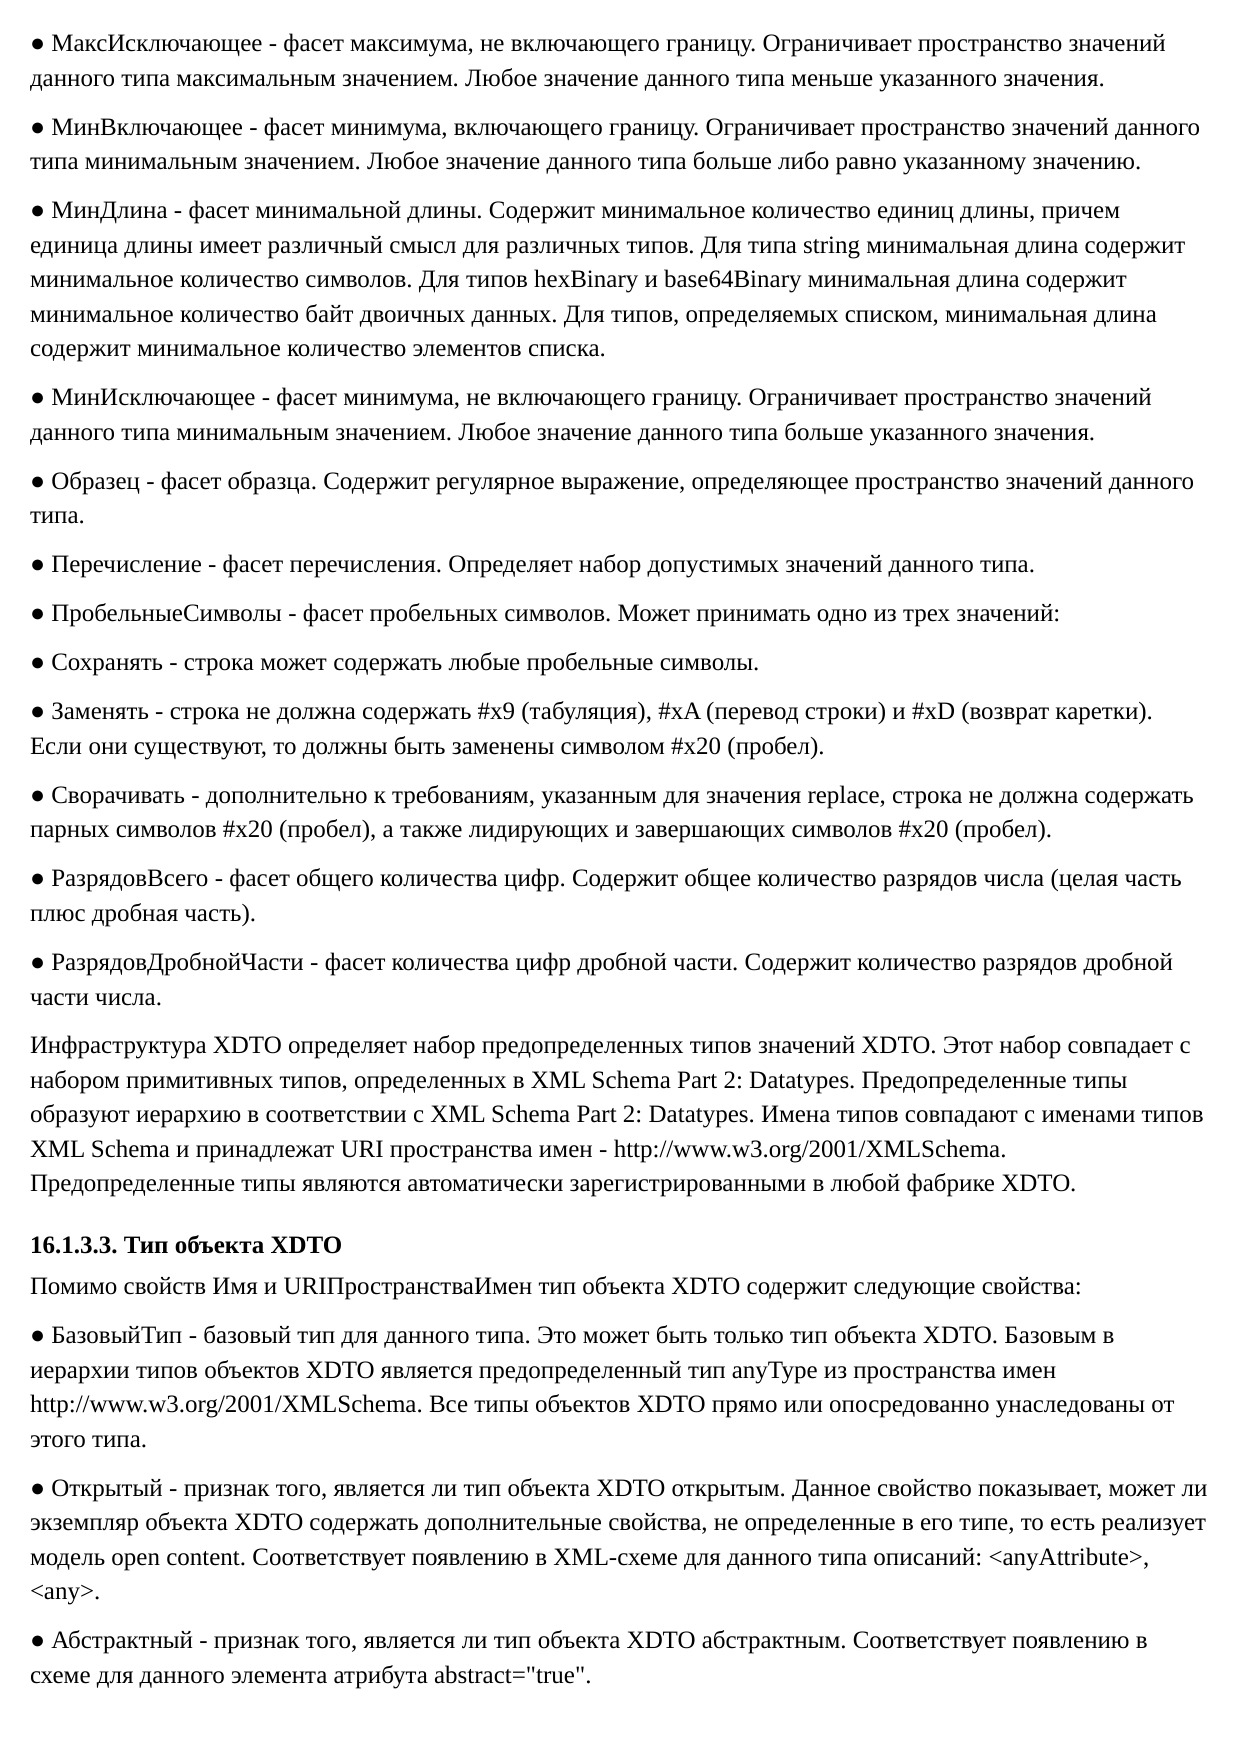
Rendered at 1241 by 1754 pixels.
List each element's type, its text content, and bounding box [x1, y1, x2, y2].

text ● Образец ‑ фасет образца. Содержит регулярное выражение, определяющее пространство значений данного типа. [30, 466, 1211, 529]
text ● Перечисление ‑ фасет перечисления. Определяет набор допустимых значений данного типа. [30, 549, 1211, 578]
text ● ПробельныеСимволы ‑ фасет пробельных символов. Может принимать одно из трех значений: [30, 598, 1211, 627]
text Помимо свойств Имя и URIПространстваИмен тип объекта XDTO содержит следующие свойства: [30, 1271, 1211, 1300]
text ● Абстрактный ‑ признак того, является ли тип объекта XDTO абстрактным. Соответствует появлению в схеме для данного элемента атрибута abstract="true". [30, 1625, 1211, 1689]
text ● РазрядовДробнойЧасти ‑ фасет количества цифр дробной части. Содержит количество разрядов дробной части числа. [30, 947, 1211, 1010]
text ● МаксИсключающее ‑ фасет максимума, не включающего границу. Ограничивает пространство значений данного типа максимальным значением. Любое значение данного типа меньше указанного значения. [30, 28, 1211, 91]
text ● МинДлина ‑ фасет минимальной длины. Содержит минимальное количество единиц длины, причем единица длины имеет различный смысл для различных типов. Для типа string минимальная длина содержит минимальное количество символов. Для типов hexBinary и base64Binary минимальная длина содержит минимальное количество байт двоичных данных. Для типов, определяемых списком, минимальная длина содержит минимальное количество элементов списка. [30, 195, 1211, 362]
text ● Заменять ‑ строка не должна содержать #x9 (табуляция), #xA (перевод строки) и #xD (возврат каретки). Если они существуют, то должны быть заменены символом #x20 (пробел). [30, 696, 1211, 760]
text ● Открытый ‑ признак того, является ли тип объекта XDTO открытым. Данное свойство показывает, может ли экземпляр объекта XDTO содержать дополнительные свойства, не определенные в его типе, то есть реализует модель open content. Соответствует появлению в XML-схеме для данного типа описаний: <anyAttribute>, <any>. [30, 1473, 1211, 1605]
text ● РазрядовВсего ‑ фасет общего количества цифр. Содержит общее количество разрядов числа (целая часть плюс дробная часть). [30, 863, 1211, 927]
text ● МинИсключающее ‑ фасет минимума, не включающего границу. Ограничивает пространство значений данного типа минимальным значением. Любое значение данного типа больше указанного значения. [30, 382, 1211, 445]
text ● БазовыйТип ‑ базовый тип для данного типа. Это может быть только тип объекта XDTO. Базовым в иерархии типов объектов XDTO является предопределенный тип anyType из пространства имен http://www.w3.org/2001/XMLSchema. Все типы объектов XDTO прямо или опосредованно унаследованы от этого типа. [30, 1320, 1211, 1453]
text ● Сворачивать ‑ дополнительно к требованиям, указанным для значения replace, строка не должна содержать парных символов #x20 (пробел), а также лидирующих и завершающих символов #x20 (пробел). [30, 780, 1211, 843]
text ● Сохранять ‑ строка может содержать любые пробельные символы. [30, 647, 1211, 676]
text ● МинВключающее ‑ фасет минимума, включающего границу. Ограничивает пространство значений данного типа минимальным значением. Любое значение данного типа больше либо равно указанному значению. [30, 112, 1211, 175]
subtitle 16.1.3.3. Тип объекта XDTO [30, 1230, 1211, 1259]
text Инфраструктура XDTO определяет набор предопределенных типов значений XDTO. Этот набор совпадает с набором примитивных типов, определенных в XML Schema Part 2: Datatypes. Предопределенные типы образуют иерархию в соответствии с XML Schema Part 2: Datatypes. Имена типов совпадают с именами типов XML Schema и принадлежат URI пространства имен ‑ http://www.w3.org/2001/XMLSchema. Предопределенные типы являются автоматически зарегистрированными в любой фабрике XDTO. [30, 1031, 1211, 1197]
